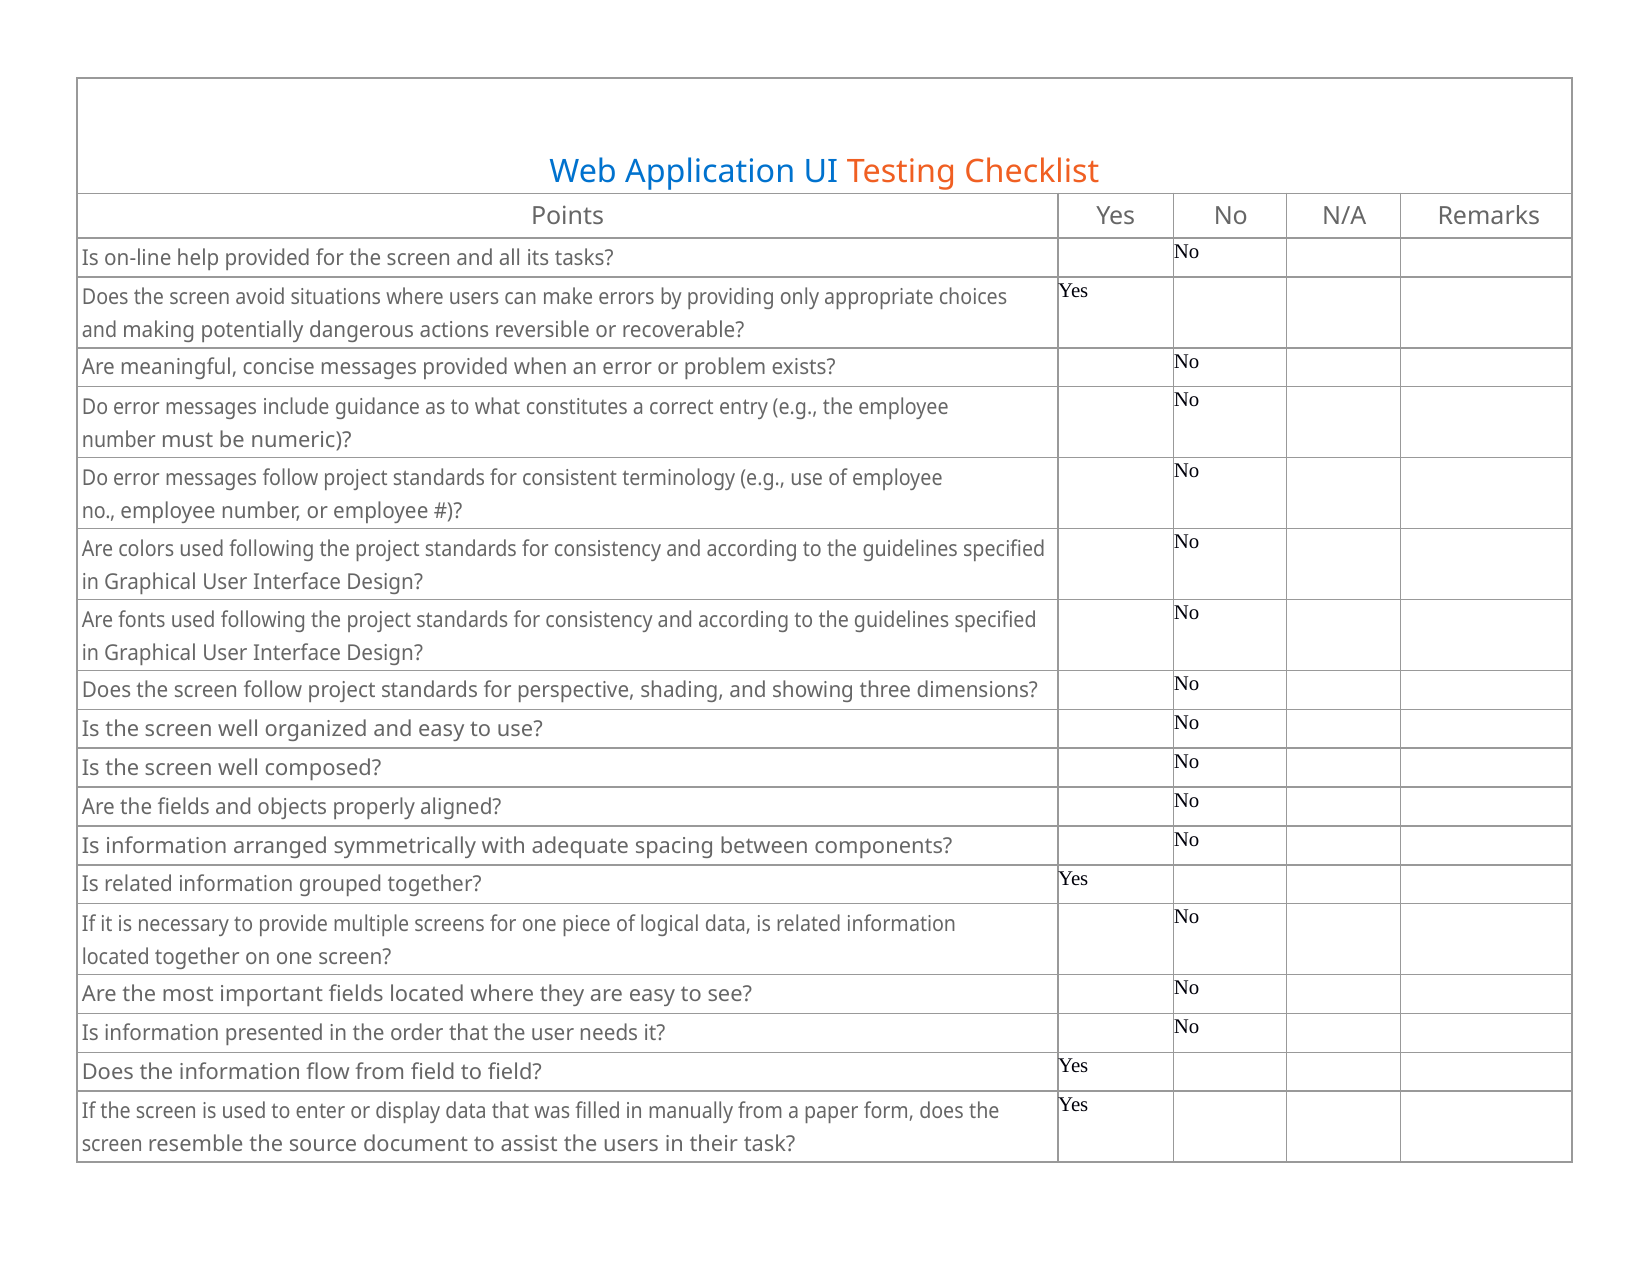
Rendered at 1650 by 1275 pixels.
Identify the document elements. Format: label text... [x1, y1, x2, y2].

table_cell No [1174, 239, 1286, 276]
table_cell Yes [1059, 194, 1173, 237]
table_cell No [1174, 788, 1286, 825]
table_cell [1059, 975, 1173, 1012]
table_cell [1059, 749, 1173, 786]
table_cell [1287, 788, 1400, 825]
table_cell Is related information grouped together? [78, 866, 1057, 903]
table_cell Is information arranged symmetrically with adequate spacing between components? [78, 827, 1057, 864]
table_cell [1287, 278, 1400, 347]
table_cell Yes [1059, 1092, 1173, 1161]
table_cell [1401, 749, 1571, 786]
table_cell [1401, 710, 1571, 747]
table_cell [1401, 1053, 1571, 1090]
table_cell [1059, 387, 1173, 457]
table_cell No [1174, 710, 1286, 747]
table_cell [1059, 671, 1173, 708]
table_cell [1287, 239, 1400, 276]
table_cell [1059, 1014, 1173, 1051]
table_cell [1174, 278, 1286, 347]
table_cell Do error messages include guidance as to what constitutes a correct entry (e.g., the employee number must be numeric)? [78, 387, 1057, 457]
table_cell Remarks [1401, 194, 1571, 237]
table_cell [1401, 788, 1571, 825]
table_cell [1401, 529, 1571, 599]
table_cell [1059, 458, 1173, 528]
table_cell [1059, 600, 1173, 669]
table_cell Does the information flow from field to field? [78, 1053, 1057, 1090]
table_cell No [1174, 827, 1286, 864]
table_cell Yes [1059, 1053, 1173, 1090]
table_cell [1287, 387, 1400, 457]
table_cell Is the screen well organized and easy to use? [78, 710, 1057, 747]
table_cell [1059, 239, 1173, 276]
table_cell [1287, 529, 1400, 599]
table_cell [1059, 827, 1173, 864]
table_cell Is on-line help provided for the screen and all its tasks? [78, 239, 1057, 276]
table_cell No [1174, 1014, 1286, 1051]
table_cell Does the screen follow project standards for perspective, shading, and showing three dimensions? [78, 671, 1057, 708]
table_cell [1287, 904, 1400, 974]
table_cell Do error messages follow project standards for consistent terminology (e.g., use of employee no., employee number, or employee #)? [78, 458, 1057, 528]
table_cell [1287, 1092, 1400, 1161]
table_cell [1401, 458, 1571, 528]
table_cell [1174, 1053, 1286, 1090]
table_cell [1287, 349, 1400, 386]
table_cell Are the fields and objects properly aligned? [78, 788, 1057, 825]
table_cell If it is necessary to provide multiple screens for one piece of logical data, is related information located together on one screen? [78, 904, 1057, 974]
table_header Web Application UI Testing Checklist [78, 79, 1571, 193]
table_cell [1287, 710, 1400, 747]
table_cell Are the most important fields located where they are easy to see? [78, 975, 1057, 1012]
table_cell No [1174, 904, 1286, 974]
table_cell Points [78, 194, 1057, 237]
table_cell [1287, 827, 1400, 864]
table_cell No [1174, 671, 1286, 708]
table_cell [1401, 1092, 1571, 1161]
table_cell [1059, 529, 1173, 599]
table_cell [1401, 671, 1571, 708]
table_cell No [1174, 600, 1286, 669]
table_cell No [1174, 529, 1286, 599]
table_cell No [1174, 749, 1286, 786]
table_cell [1401, 904, 1571, 974]
table_cell [1401, 278, 1571, 347]
table_cell Does the screen avoid situations where users can make errors by providing only appropriate choices and making potentially dangerous actions reversible or recoverable? [78, 278, 1057, 347]
table_cell Is information presented in the order that the user needs it? [78, 1014, 1057, 1051]
table_cell [1287, 671, 1400, 708]
table_cell N/A [1287, 194, 1400, 237]
table_cell No [1174, 387, 1286, 457]
table_cell Yes [1059, 278, 1173, 347]
table_cell [1059, 788, 1173, 825]
table_cell [1401, 1014, 1571, 1051]
table_cell [1401, 239, 1571, 276]
table_cell No [1174, 975, 1286, 1012]
table_cell [1401, 866, 1571, 903]
table_cell [1287, 1053, 1400, 1090]
table_cell [1174, 1092, 1286, 1161]
table_cell If the screen is used to enter or display data that was filled in manually from a paper form, does the screen resemble the source document to assist the users in their task? [78, 1092, 1057, 1161]
table_cell No [1174, 194, 1286, 237]
table_cell [1401, 975, 1571, 1012]
table_cell [1401, 387, 1571, 457]
table_cell [1174, 866, 1286, 903]
table_cell Are colors used following the project standards for consistency and according to the guidelines specified in Graphical User Interface Design? [78, 529, 1057, 599]
table_cell [1287, 600, 1400, 669]
table_cell Is the screen well composed? [78, 749, 1057, 786]
table_cell Are fonts used following the project standards for consistency and according to the guidelines specified in Graphical User Interface Design? [78, 600, 1057, 669]
table_cell [1059, 710, 1173, 747]
table_cell Yes [1059, 866, 1173, 903]
table_cell [1287, 866, 1400, 903]
table_cell [1287, 975, 1400, 1012]
table_cell [1401, 600, 1571, 669]
table_cell [1059, 349, 1173, 386]
table_cell Are meaningful, concise messages provided when an error or problem exists? [78, 349, 1057, 386]
table_cell No [1174, 458, 1286, 528]
table_cell [1287, 1014, 1400, 1051]
table_cell [1401, 349, 1571, 386]
table_cell [1287, 749, 1400, 786]
table_cell [1401, 827, 1571, 864]
table_cell No [1174, 349, 1286, 386]
table_cell [1059, 904, 1173, 974]
table_cell [1287, 458, 1400, 528]
